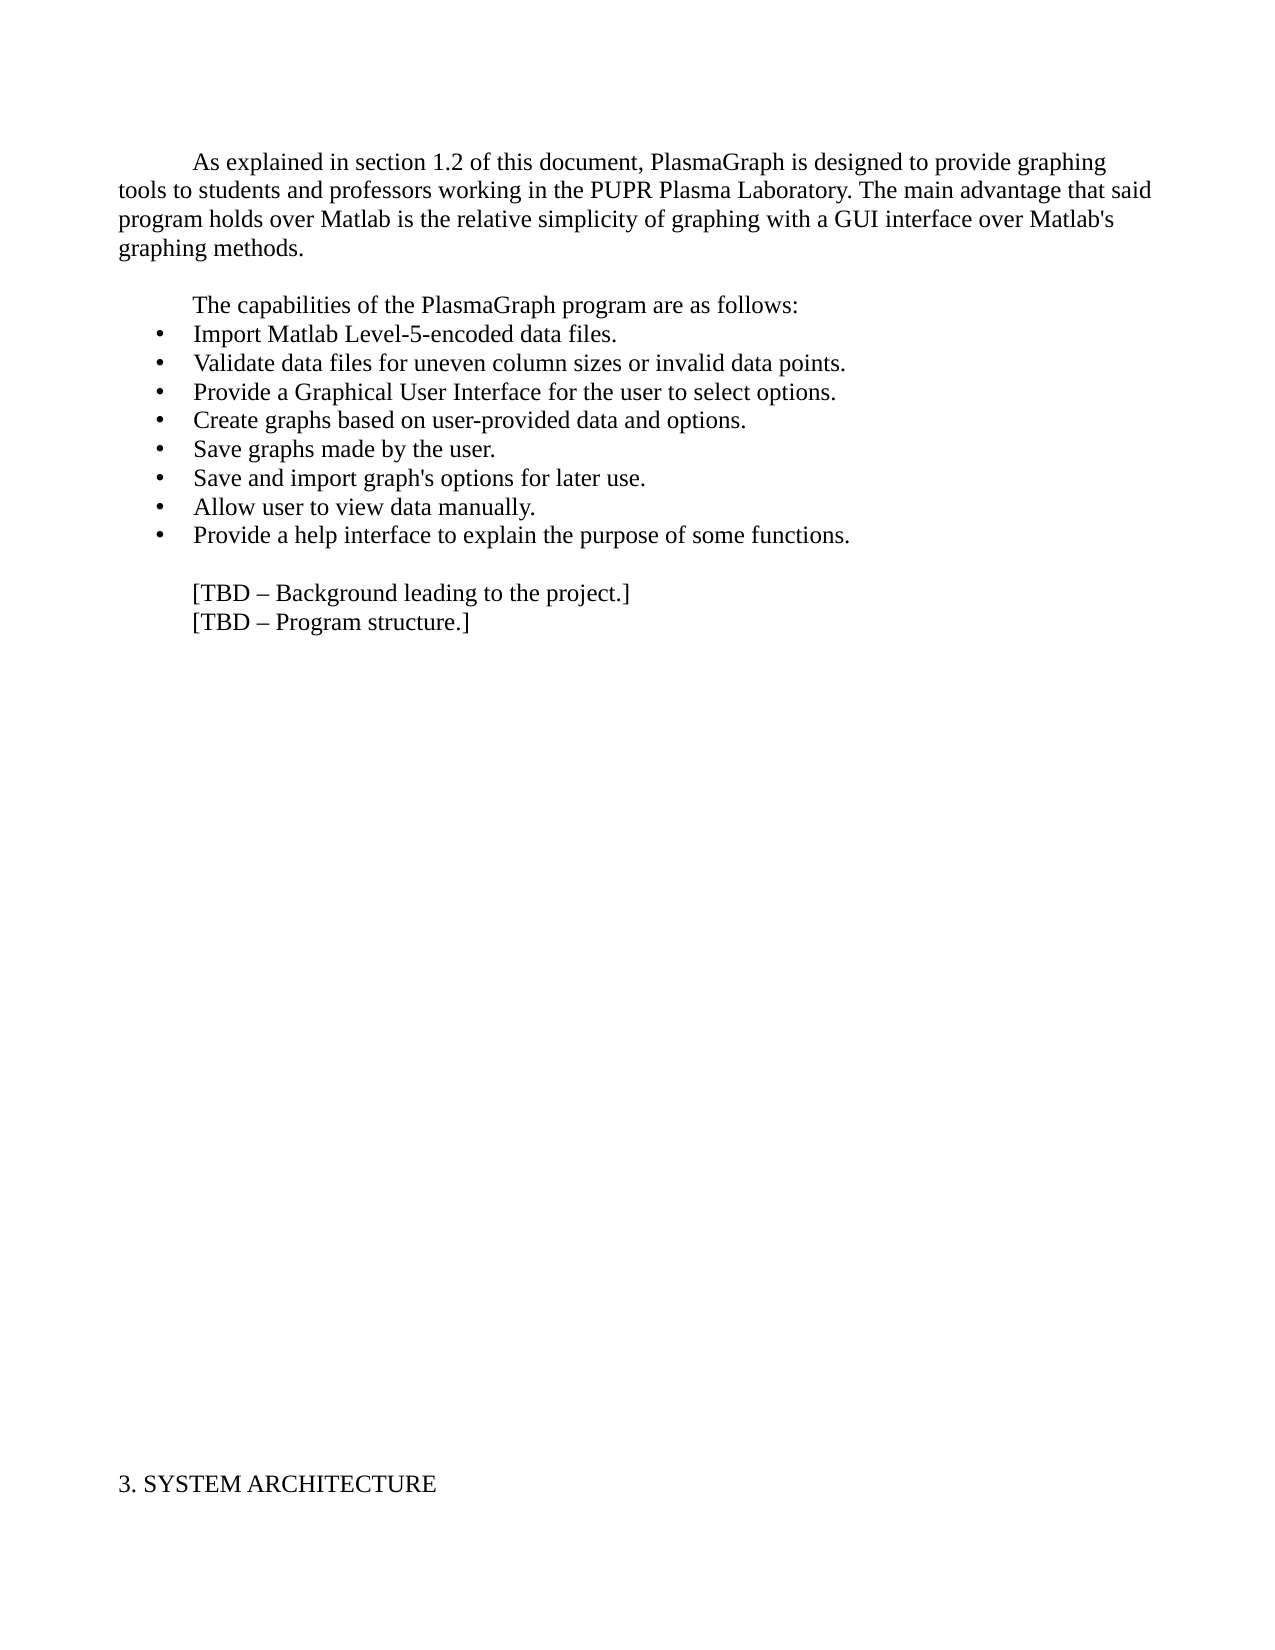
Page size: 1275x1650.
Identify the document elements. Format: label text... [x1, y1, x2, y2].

list Save graphs made by the user. [156, 434, 1157, 463]
list Allow user to view data manually. [156, 492, 1157, 521]
list Create graphs based on user-provided data and options. [156, 406, 1157, 434]
list Validate data files for uneven column sizes or invalid data points. [156, 348, 1157, 377]
text The capabilities of the PlasmaGraph program are as follows: [118, 291, 1157, 319]
text [TBD – Program structure.] [118, 607, 1157, 636]
list Provide a Graphical User Interface for the user to select options. [156, 377, 1157, 406]
list Provide a help interface to explain the purpose of some functions. [156, 521, 1157, 549]
text [TBD – Background leading to the project.] [118, 578, 1157, 607]
list Save and import graph's options for later use. [156, 463, 1157, 492]
list Import Matlab Level-5-encoded data files. [156, 319, 1157, 348]
text As explained in section 1.2 of this document, PlasmaGraph is designed to provide graphing tools to students and professors working in the PUPR Plasma Laboratory. The main advantage that said program holds over Matlab is the relative simplicity of graphing with a GUI interface over Matlab's graphing methods. [118, 147, 1157, 262]
text 3. SYSTEM ARCHITECTURE [118, 1469, 1157, 1498]
